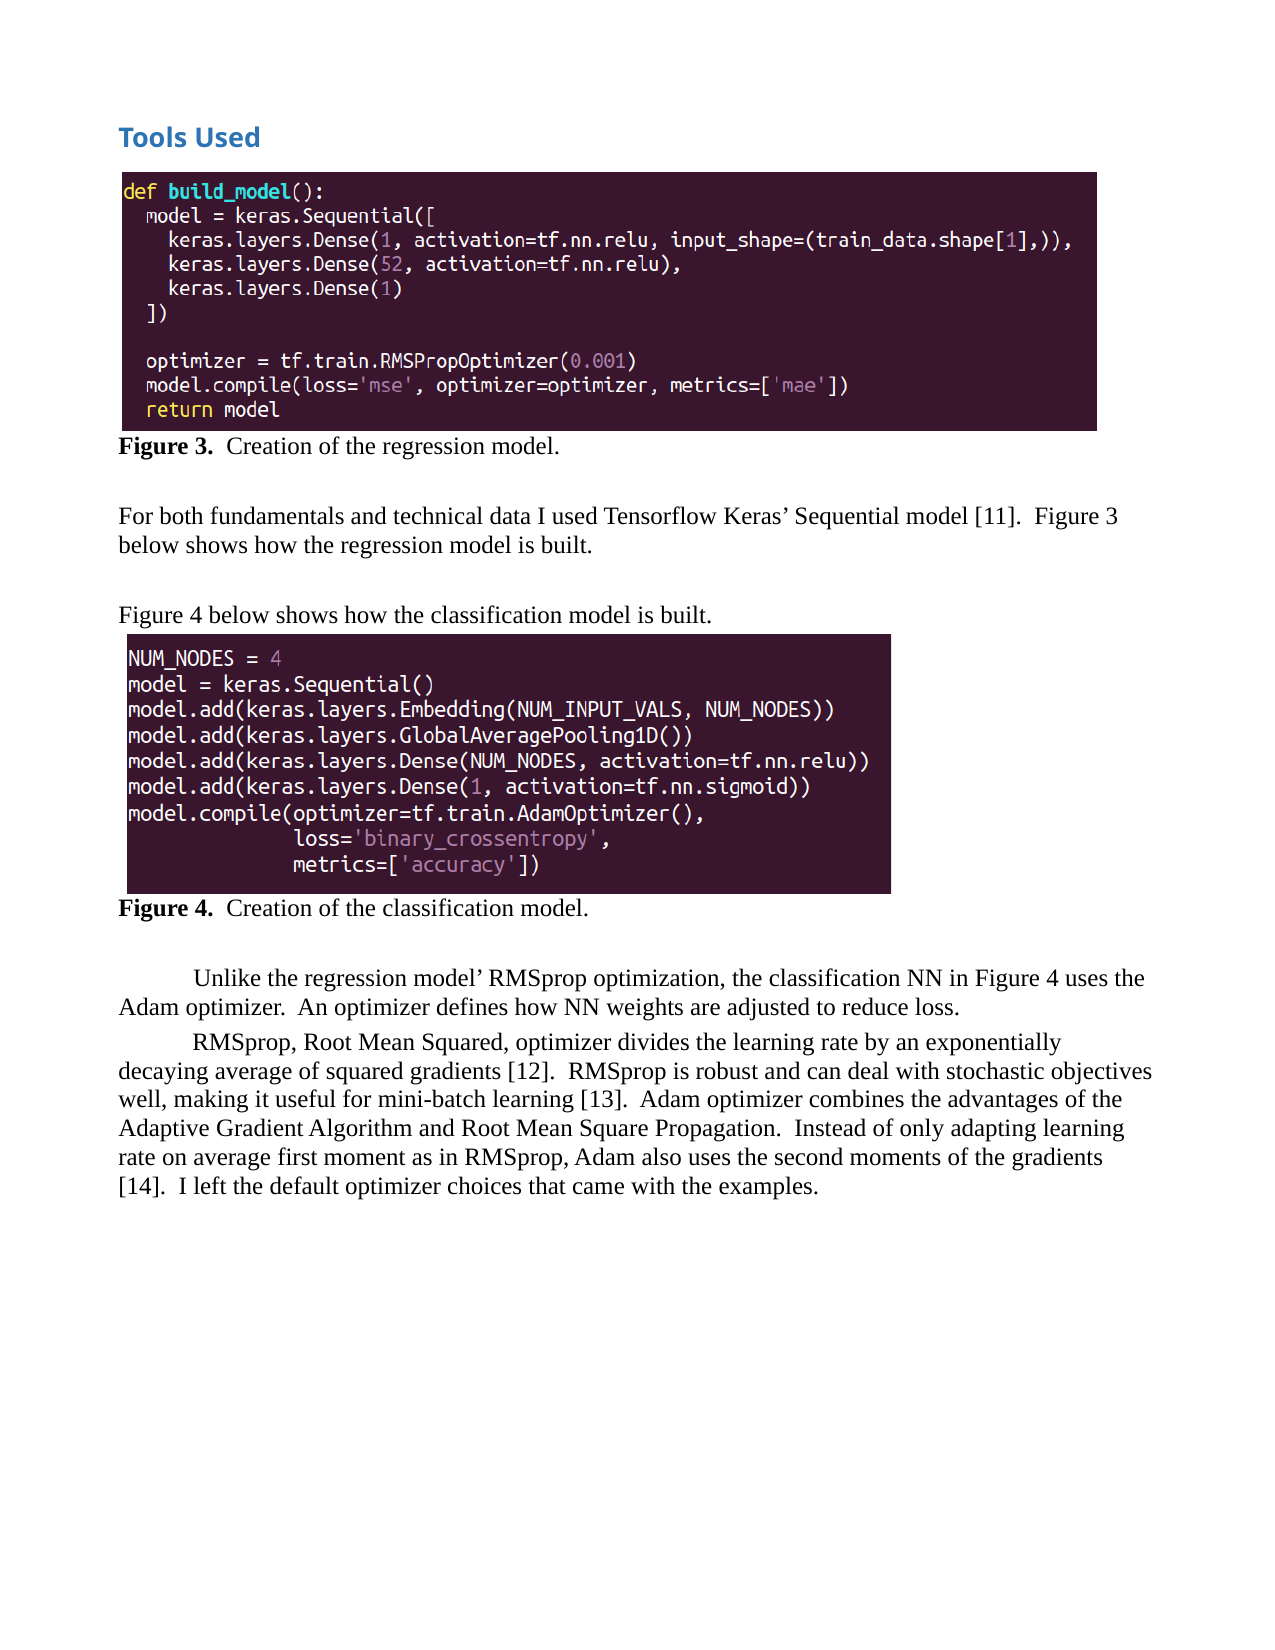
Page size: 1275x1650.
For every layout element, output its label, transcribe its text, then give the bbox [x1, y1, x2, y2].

text RMSprop, Root Mean Squared, optimizer divides the learning rate by an exponentially decaying average of squared gradients [12]. RMSprop is robust and can deal with stochastic objectives well, making it useful for mini-batch learning [13]. Adam optimizer combines the advantages of the Adaptive Gradient Algorithm and Root Mean Square Propagation. Instead of only adapting learning rate on average first moment as in RMSprop, Adam also uses the second moments of the gradients [14]. I left the default optimizer choices that came with the examples. [118, 1027, 1157, 1199]
text Unlike the regression model’ RMSprop optimization, the classification NN in Figure 4 uses the Adam optimizer. An optimizer defines how NN weights are adjusted to reduce loss. [118, 963, 1157, 1021]
picture [122, 172, 1097, 431]
subtitle Tools Used [118, 118, 1157, 155]
picture [125, 634, 892, 894]
text Figure 4 below shows how the classification model is built. [118, 600, 1157, 628]
text For both fundamentals and technical data I used Tensorflow Keras’ Sequential model [11]. Figure 3 below shows how the regression model is built. [118, 501, 1157, 558]
text Figure 4. Creation of the classification model. [118, 635, 1157, 922]
text Figure 3. Creation of the regression model. [118, 155, 1157, 460]
